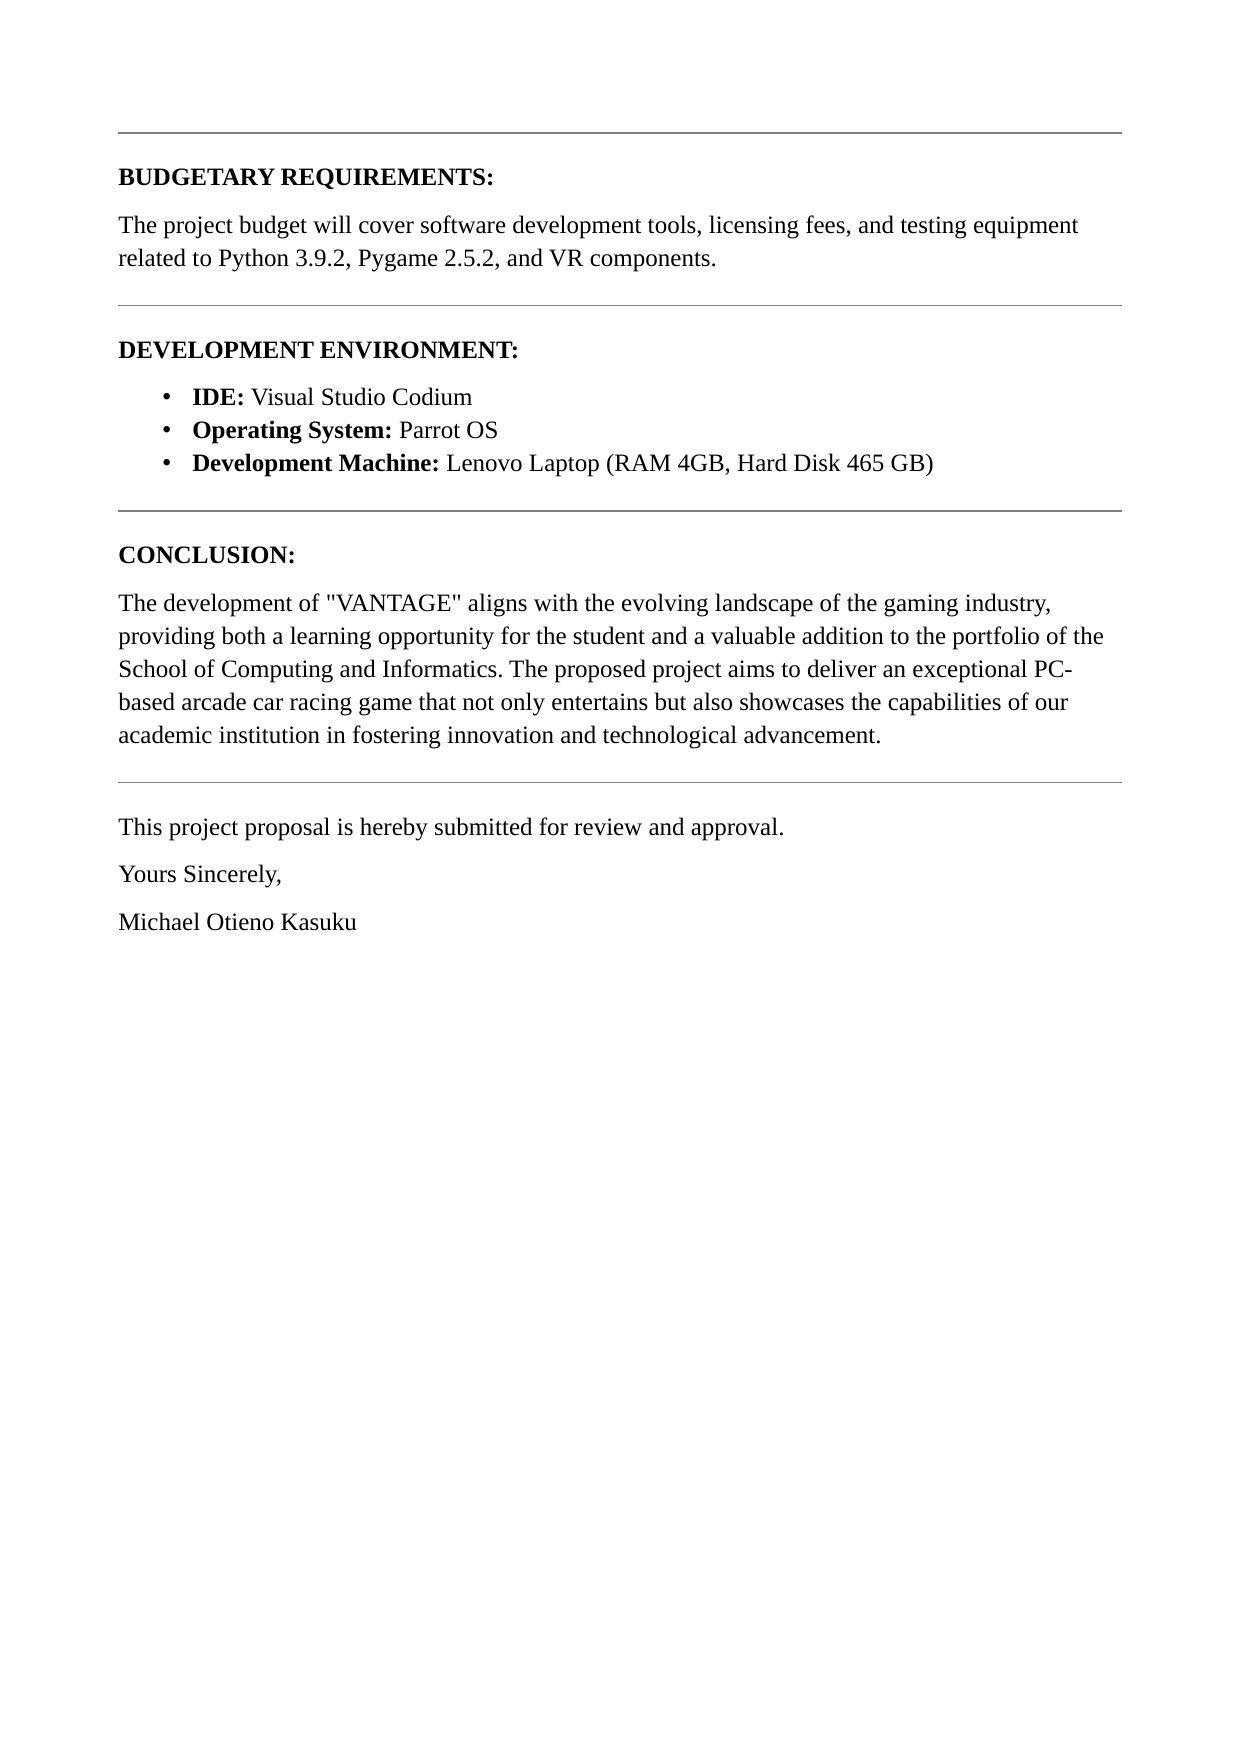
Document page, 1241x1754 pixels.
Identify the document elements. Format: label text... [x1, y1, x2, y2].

text The development of "VANTAGE" aligns with the evolving landscape of the gaming industry, providing both a learning opportunity for the student and a valuable addition to the portfolio of the School of Computing and Informatics. The proposed project aims to deliver an exceptional PC-based arcade car racing game that not only entertains but also showcases the capabilities of our academic institution in fostering innovation and technological advancement. [118, 588, 1122, 749]
text The project budget will cover software development tools, licensing fees, and testing equipment related to Python 3.9.2, Pygame 2.5.2, and VR components. [118, 210, 1122, 272]
text Michael Otieno Kasuku [118, 907, 1122, 936]
text BUDGETARY REQUIREMENTS: [118, 162, 1122, 191]
list IDE: Visual Studio Codium [162, 382, 1122, 411]
text DEVELOPMENT ENVIRONMENT: [118, 335, 1122, 364]
text CONCLUSION: [118, 540, 1122, 569]
list Development Machine: Lenovo Laptop (RAM 4GB, Hard Disk 465 GB) [162, 448, 1122, 477]
list Operating System: Parrot OS [162, 416, 1122, 444]
text Yours Sincerely, [118, 859, 1122, 888]
text This project proposal is hereby submitted for review and approval. [118, 812, 1122, 841]
